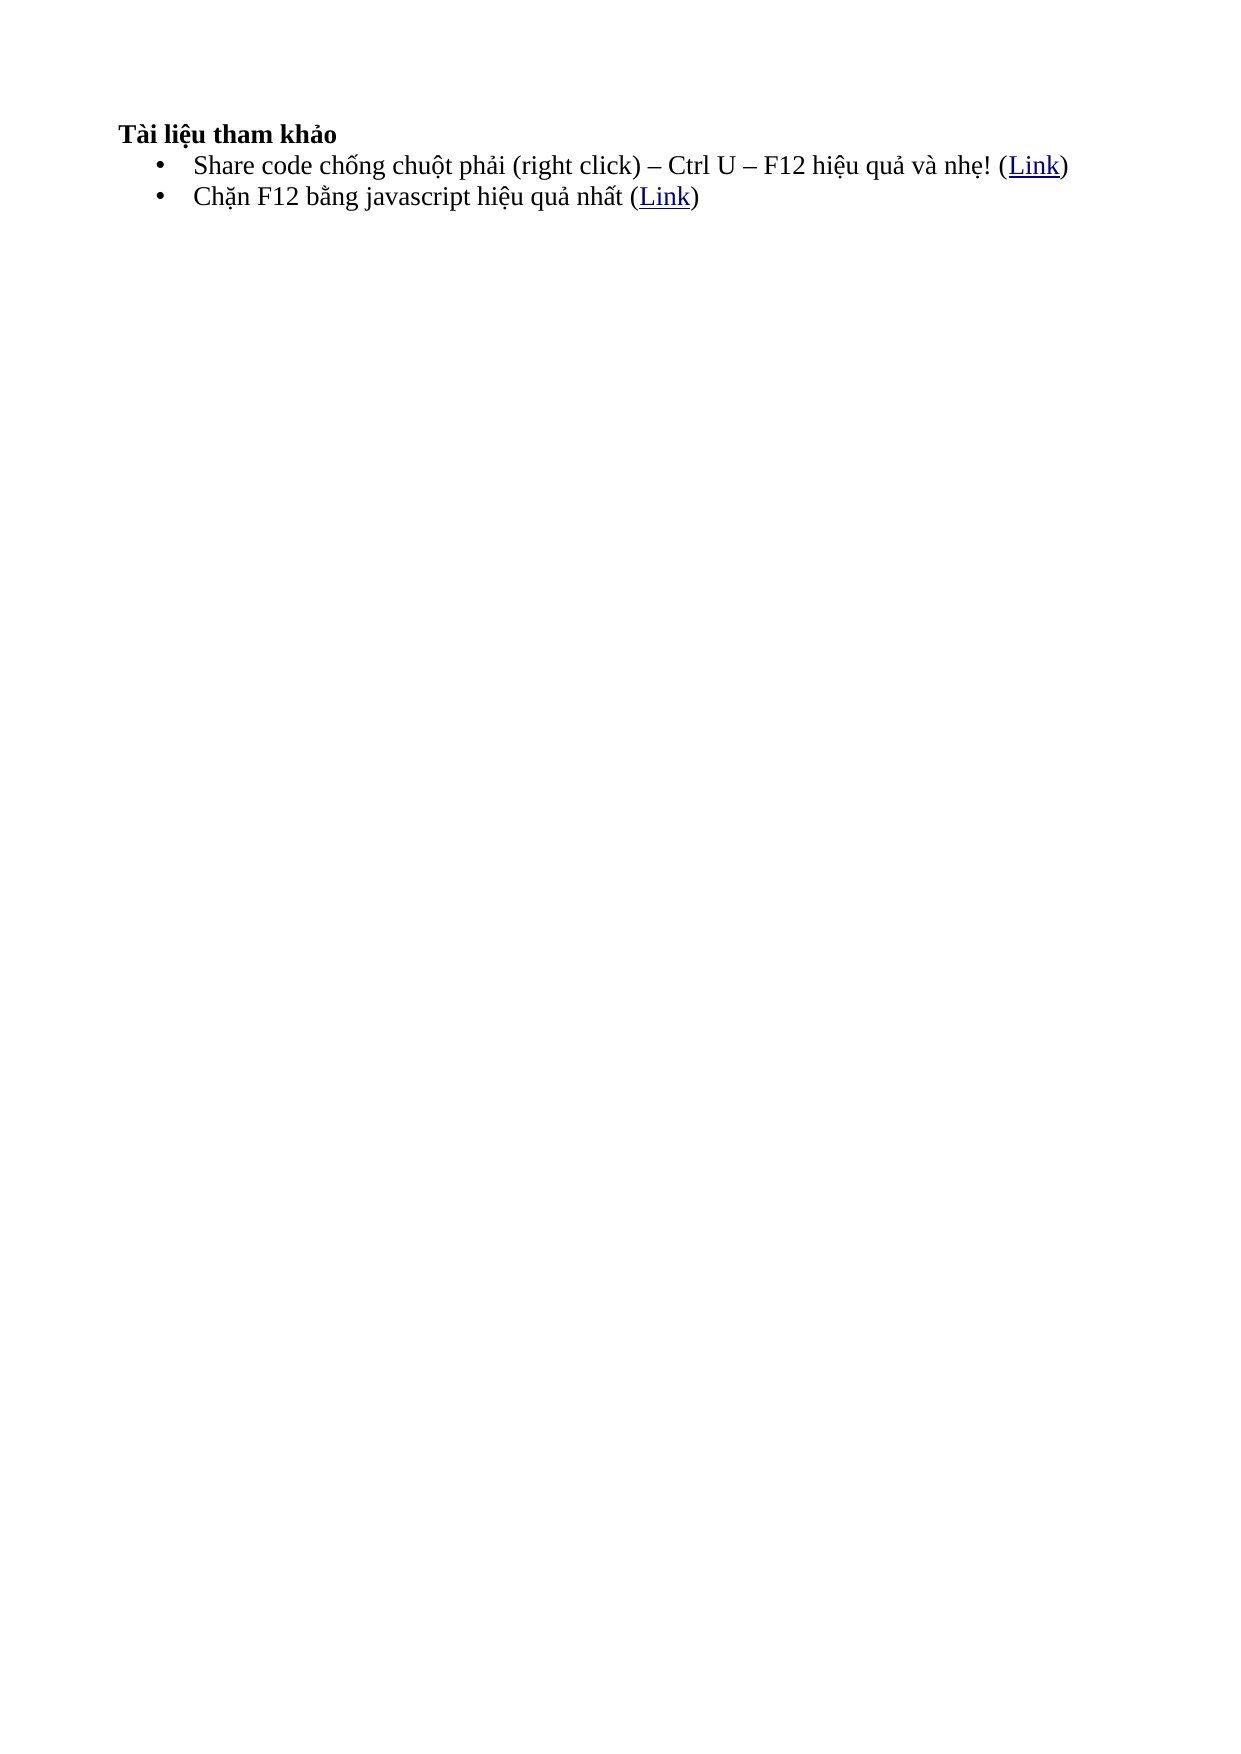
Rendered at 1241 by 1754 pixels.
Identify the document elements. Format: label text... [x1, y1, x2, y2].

list Share code chống chuột phải (right click) – Ctrl U – F12 hiệu quả và nhẹ! (Link) [156, 149, 1122, 181]
list Chặn F12 bằng javascript hiệu quả nhất (Link) [156, 181, 1122, 212]
text Tài liệu tham khảo [118, 118, 1122, 149]
